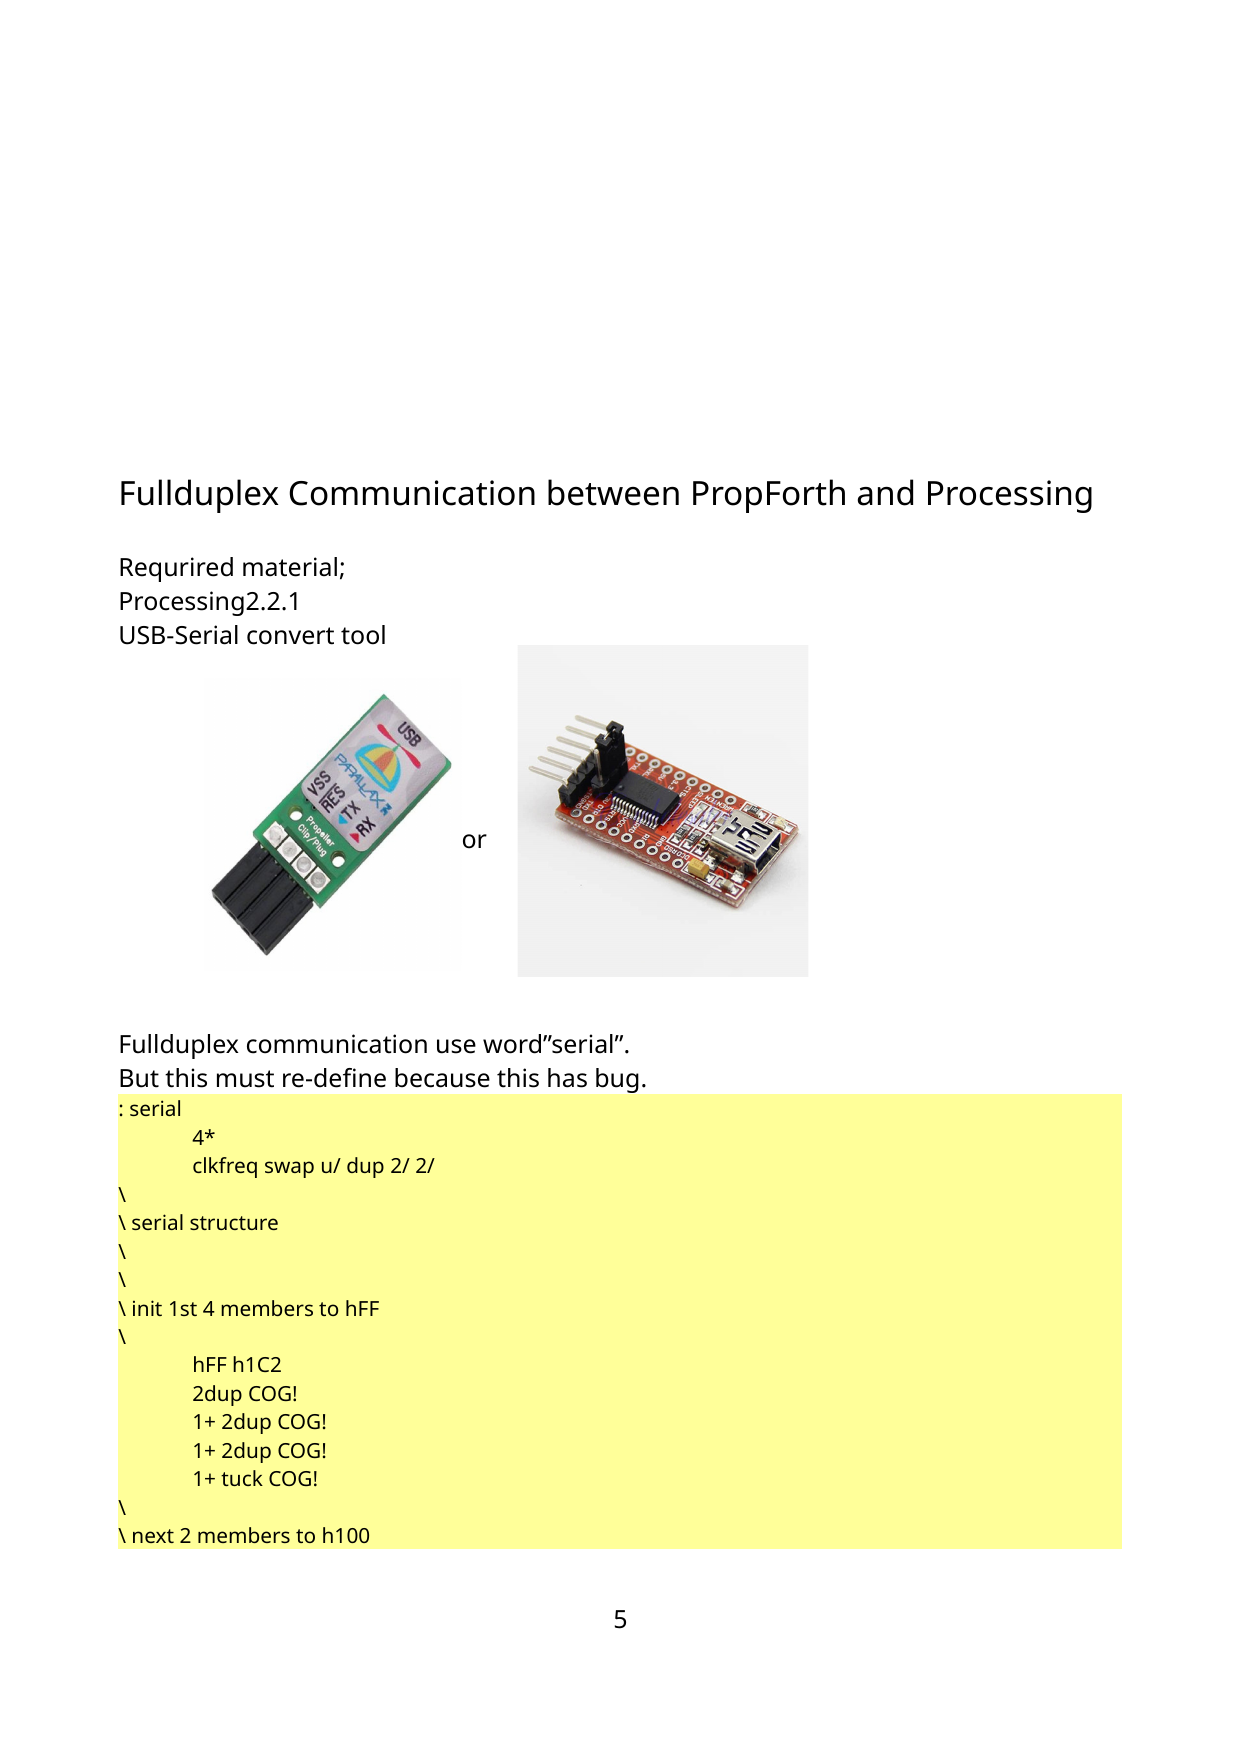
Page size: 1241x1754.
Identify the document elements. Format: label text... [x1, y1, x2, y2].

text \ init 1st 4 members to hFF [118, 1294, 1122, 1322]
text [809, 822, 1122, 856]
text 2dup COG! [118, 1379, 1122, 1407]
text \ [118, 1237, 1122, 1265]
text 1+ 2dup COG! [118, 1436, 1122, 1464]
text \ [118, 1322, 1122, 1351]
text or [462, 822, 517, 856]
text Requrired material; [118, 549, 1122, 584]
text : serial [118, 1094, 1122, 1123]
text But this must re-define because this has bug. [118, 1061, 1122, 1094]
text 4* [118, 1123, 1122, 1151]
text Processing2.2.1 [118, 584, 1122, 618]
text Fullduplex Communication between PropForth and Processing [118, 470, 1122, 516]
text Fullduplex communication use word”serial”. [118, 1026, 1122, 1061]
text \ [118, 1180, 1122, 1208]
picture [203, 678, 462, 971]
text clkfreq swap u/ dup 2/ 2/ [118, 1151, 1122, 1180]
text [118, 822, 203, 856]
text \ [118, 1493, 1122, 1521]
text USB-Serial convert tool [118, 618, 1122, 652]
text 1+ tuck COG! [118, 1464, 1122, 1493]
text \ [118, 1265, 1122, 1294]
picture [517, 645, 809, 977]
text \ next 2 members to h100 [118, 1521, 1122, 1549]
text hFF h1C2 [118, 1351, 1122, 1379]
text 1+ 2dup COG! [118, 1407, 1122, 1436]
text \ serial structure [118, 1208, 1122, 1237]
